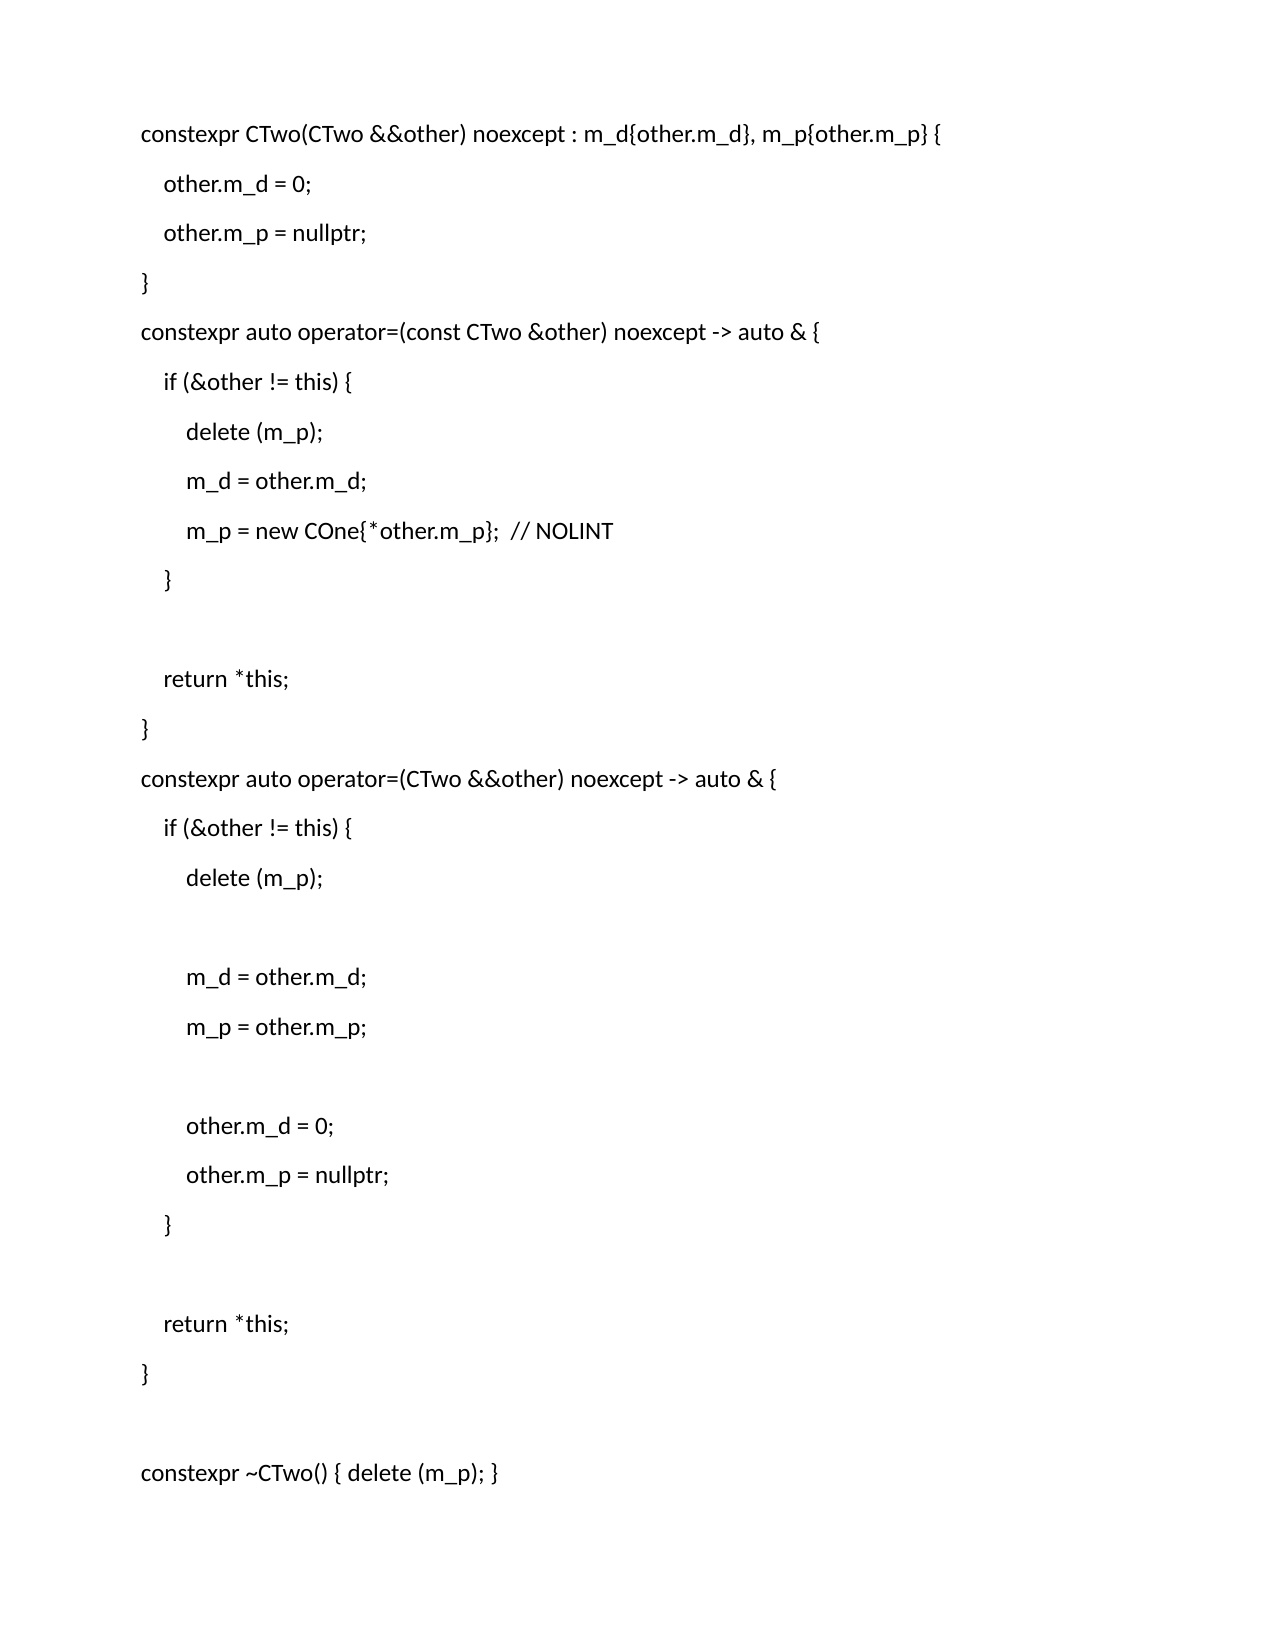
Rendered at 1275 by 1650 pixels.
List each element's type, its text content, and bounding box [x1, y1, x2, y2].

text m_d = other.m_d; [118, 465, 1157, 496]
text constexpr auto operator=(CTwo &&other) noexcept -> auto & { [118, 763, 1157, 793]
text if (&other != this) { [118, 812, 1157, 843]
text delete (m_p); [118, 862, 1157, 892]
text other.m_d = 0; [118, 1110, 1157, 1140]
text } [118, 1358, 1157, 1388]
text other.m_p = nullptr; [118, 1159, 1157, 1190]
text if (&other != this) { [118, 366, 1157, 397]
text m_d = other.m_d; [118, 961, 1157, 992]
text m_p = new COne{*other.m_p}; // NOLINT [118, 515, 1157, 545]
text return *this; [118, 663, 1157, 694]
text } [118, 267, 1157, 297]
text constexpr auto operator=(const CTwo &other) noexcept -> auto & { [118, 316, 1157, 347]
text return *this; [118, 1308, 1157, 1339]
text delete (m_p); [118, 416, 1157, 446]
text m_p = other.m_p; [118, 1011, 1157, 1041]
text } [118, 713, 1157, 744]
text other.m_p = nullptr; [118, 217, 1157, 248]
text } [118, 1209, 1157, 1239]
text constexpr CTwo(CTwo &&other) noexcept : m_d{other.m_d}, m_p{other.m_p} { [118, 118, 1157, 149]
text } [118, 564, 1157, 595]
text constexpr ~CTwo() { delete (m_p); } [118, 1457, 1157, 1487]
text other.m_d = 0; [118, 168, 1157, 198]
